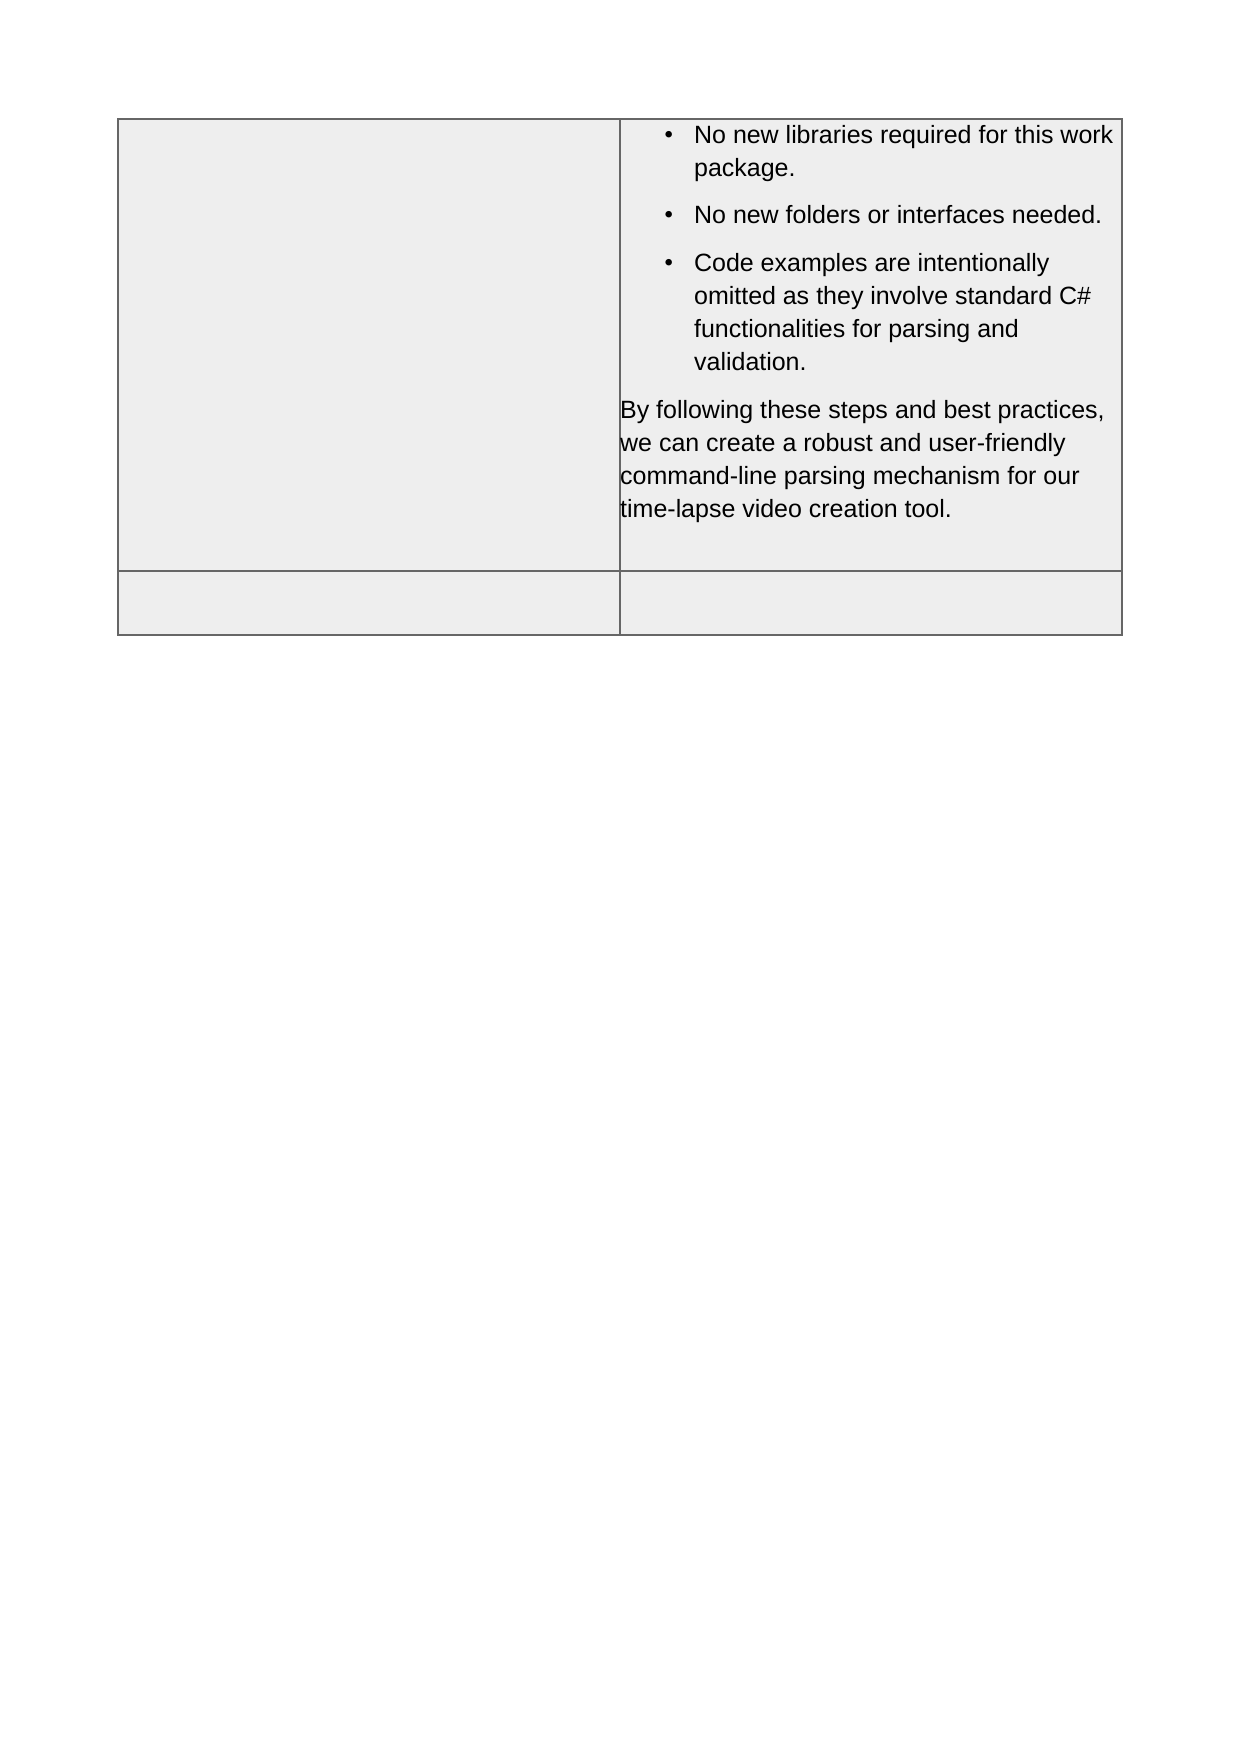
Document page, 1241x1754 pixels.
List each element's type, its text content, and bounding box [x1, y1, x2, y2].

table_cell [119, 120, 619, 570]
table_cell [119, 572, 619, 634]
table_cell Work Package 1: Command Line Parsing - Breakdown This work package focuses on parsing user-provided arguments when running the application. We'll leverage the built-in C# libraries for parsing and follow best practices for robust argument handling. Tasks: Define Command-Line Arguments: Create a static class named CommandLineArguments with public properties for each expected argument: string SourceDirectory - Path to the directory containing source images. string TargetDirectoryResize - Path to the directory for storing resized images. (Optional) string TargetDirectoryAlignment - Path to the directory for storing aligned images. (Optional) string ReferenceImagePath - Path to the reference image for alignment. (Optional) int ResizeWidth - Target width for image resizing. (Optional) int ResizeHeight - Target height for image resizing. (Optional) bool Overlay - Flag indicating whether to use overlay during image alignment. (Optional) int Duration - Duration (in milliseconds) for each morph transition. (Optional) int Pause - Duration (in milliseconds) to pause on the final image of a morph sequence. (Optional) int Fps - Frames per second for the final video. (Optional) string OutputFileName - Name for the generated time-lapse video file. Parse Command-Line Arguments: In the Program.cs class, implement the Main method with the following steps: Use the Environment.GetCommandLineArgs method to retrieve arguments passed when running the application. Utilize the CommandLineParser class (built-in) to parse arguments: Define options for each expected argument (source directory, target directories, reference image, resize dimensions, overlay flag, morph and video parameters). Set default values for optional arguments (e.g., resize dimensions, overlay flag, morph and video parameters). Parse arguments and handle potential errors (e.g., missing required arguments, invalid formats). Assign parsed argument values to the corresponding properties in the CommandLineArguments class. Validate Arguments: Implement validation logic after parsing to ensure data integrity: Verify source directory exists and contains images. Validate target directory paths for proper access. Check reference image path for existence if provided. Ensure resize dimensions are positive integers if specified. Validate morph and video parameters for reasonable values (e.g., positive duration and pause, valid FPS). Provide clear error messages to the user if any validation fails, suggesting corrective actions. Reasoning: Using a dedicated CommandLineArguments class improves code organization and readability. Built-in Environment and CommandLineParser classes promote code maintainability and avoid external dependencies. Setting default values for optional arguments provides flexibility and user-friendliness. Implementing thorough argument validation ensures robustness and prevents unexpected program behavior. Additional Notes: No new libraries required for this work package. No new folders or interfaces needed. Code examples are intentionally omitted as they involve standard C# functionalities for parsing and validation. By following these steps and best practices, we can create a robust and user-friendly command-line parsing mechanism for our time-lapse video creation tool. [621, 120, 1121, 570]
table_cell [621, 572, 1121, 634]
